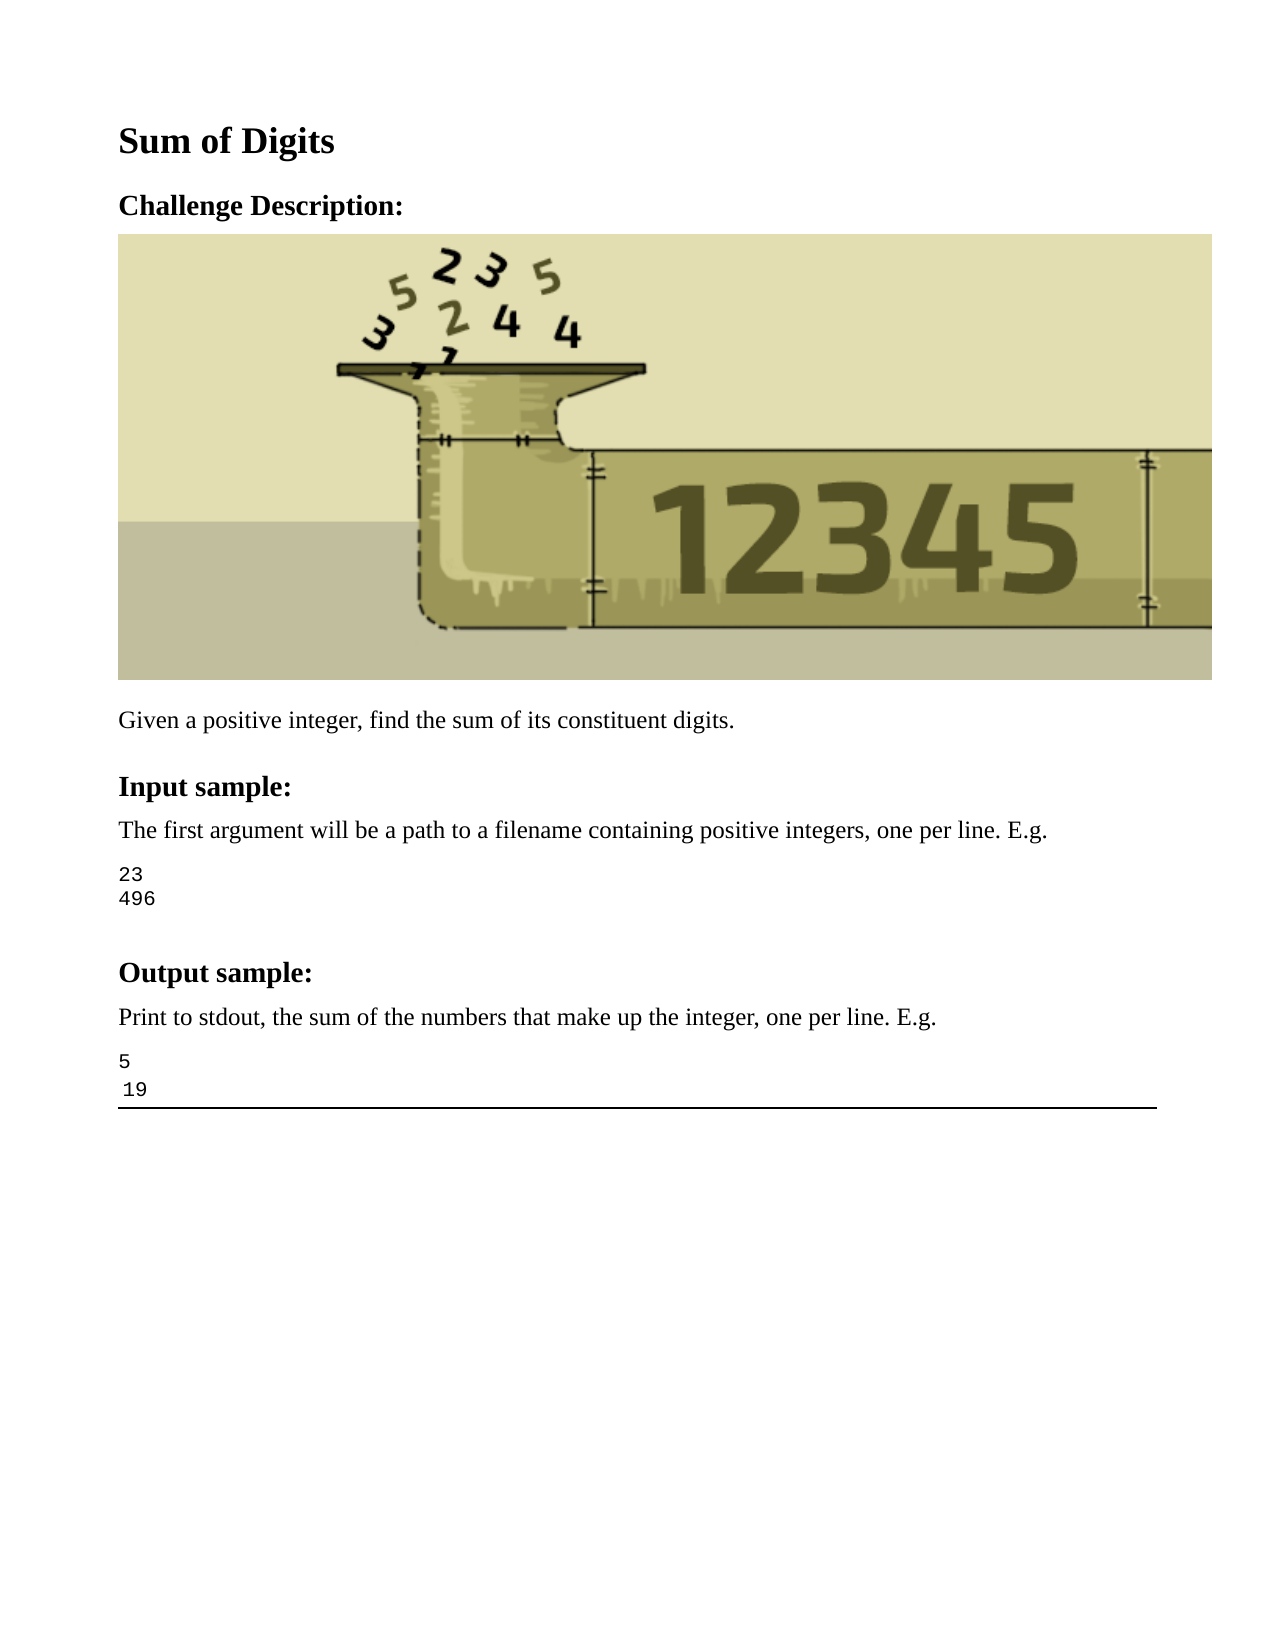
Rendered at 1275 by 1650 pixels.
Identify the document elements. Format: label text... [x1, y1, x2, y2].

subtitle Input sample: [118, 769, 1157, 803]
picture [118, 234, 1212, 680]
text 496 [118, 888, 1157, 911]
text Print to stdout, the sum of the numbers that make up the integer, one per line. E.g. [118, 1002, 1157, 1030]
text 23 [118, 864, 1157, 888]
text The first argument will be a path to a filename containing positive integers, one per line. E.g. [118, 815, 1157, 844]
subtitle Output sample: [118, 956, 1157, 989]
text 19 [118, 1074, 1157, 1107]
subtitle Challenge Description: [118, 188, 1157, 222]
subtitle Sum of Digits [118, 118, 1157, 161]
text Given a positive integer, find the sum of its constituent digits. [118, 705, 1157, 734]
text 5 [118, 1051, 1157, 1074]
